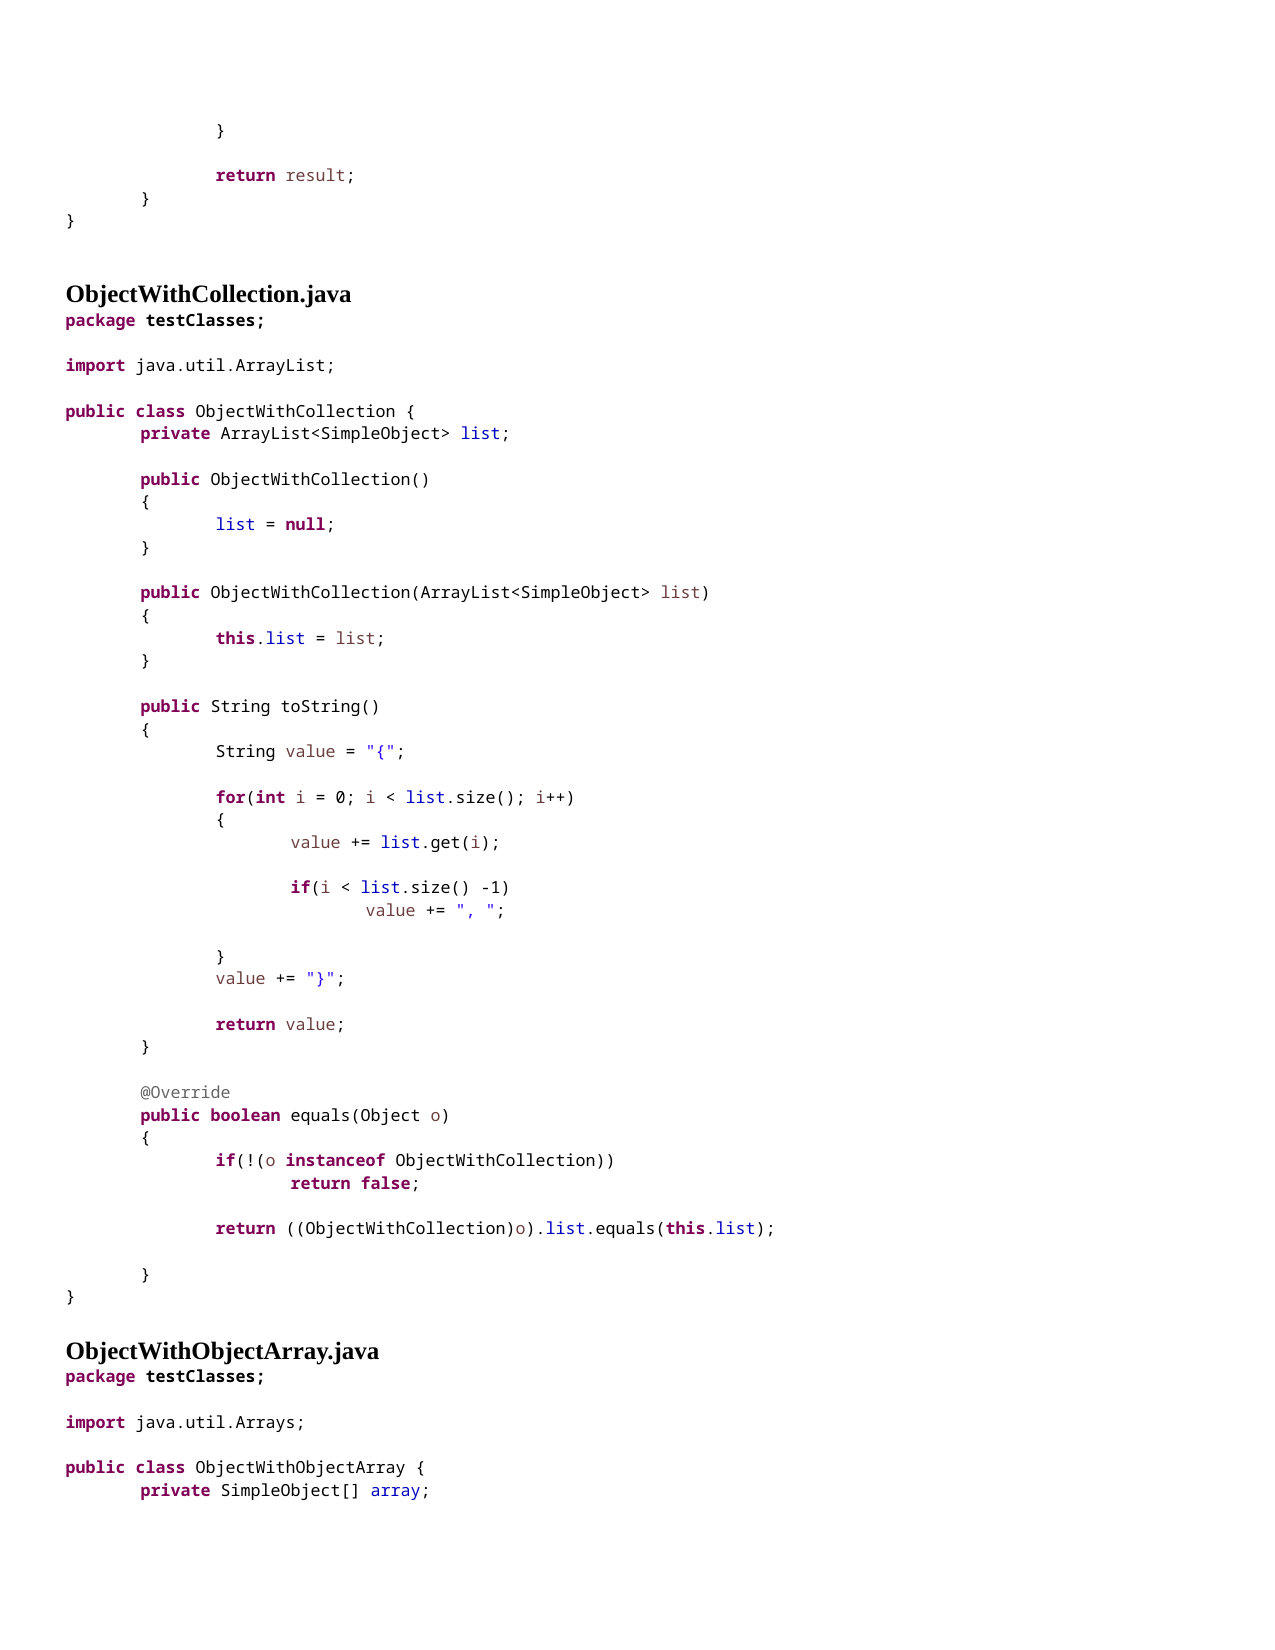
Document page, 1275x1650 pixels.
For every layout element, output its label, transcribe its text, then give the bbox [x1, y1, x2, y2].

text public class ObjectWithObjectArray { [65, 1456, 1209, 1478]
text package testClasses; [65, 1365, 1209, 1388]
text if(i < list.size() -1) [65, 876, 1209, 899]
text } [65, 649, 1209, 672]
text } [65, 186, 1209, 209]
text return ((ObjectWithCollection)o).list.equals(this.list); [65, 1217, 1209, 1239]
text public boolean equals(Object o) [65, 1103, 1209, 1126]
text import java.util.ArrayList; [65, 354, 1209, 376]
text } [65, 118, 1209, 141]
text value += ", "; [65, 899, 1209, 921]
text return false; [65, 1171, 1209, 1194]
text public class ObjectWithCollection { [65, 399, 1209, 422]
text { [65, 490, 1209, 513]
text this.list = list; [65, 626, 1209, 649]
text public ObjectWithCollection(ArrayList<SimpleObject> list) [65, 581, 1209, 603]
text } [65, 1035, 1209, 1058]
text list = null; [65, 513, 1209, 535]
text String value = "{"; [65, 740, 1209, 762]
text } [65, 1285, 1209, 1307]
text import java.util.Arrays; [65, 1410, 1209, 1433]
text for(int i = 0; i < list.size(); i++) [65, 785, 1209, 808]
text { [65, 603, 1209, 626]
text return value; [65, 1012, 1209, 1035]
text value += "}"; [65, 967, 1209, 989]
text { [65, 717, 1209, 740]
text public ObjectWithCollection() [65, 467, 1209, 490]
text private ArrayList<SimpleObject> list; [65, 422, 1209, 444]
text @Override [65, 1080, 1209, 1103]
text private SimpleObject[] array; [65, 1478, 1209, 1501]
text } [65, 1262, 1209, 1285]
text if(!(o instanceof ObjectWithCollection)) [65, 1148, 1209, 1171]
text return result; [65, 163, 1209, 186]
text } [65, 535, 1209, 558]
text package testClasses; [65, 308, 1209, 331]
text ObjectWithCollection.java [65, 279, 1209, 308]
text public String toString() [65, 694, 1209, 717]
text } [65, 944, 1209, 967]
text ObjectWithObjectArray.java [65, 1336, 1209, 1365]
text { [65, 808, 1209, 831]
text } [65, 209, 1209, 232]
text { [65, 1126, 1209, 1148]
text value += list.get(i); [65, 831, 1209, 853]
